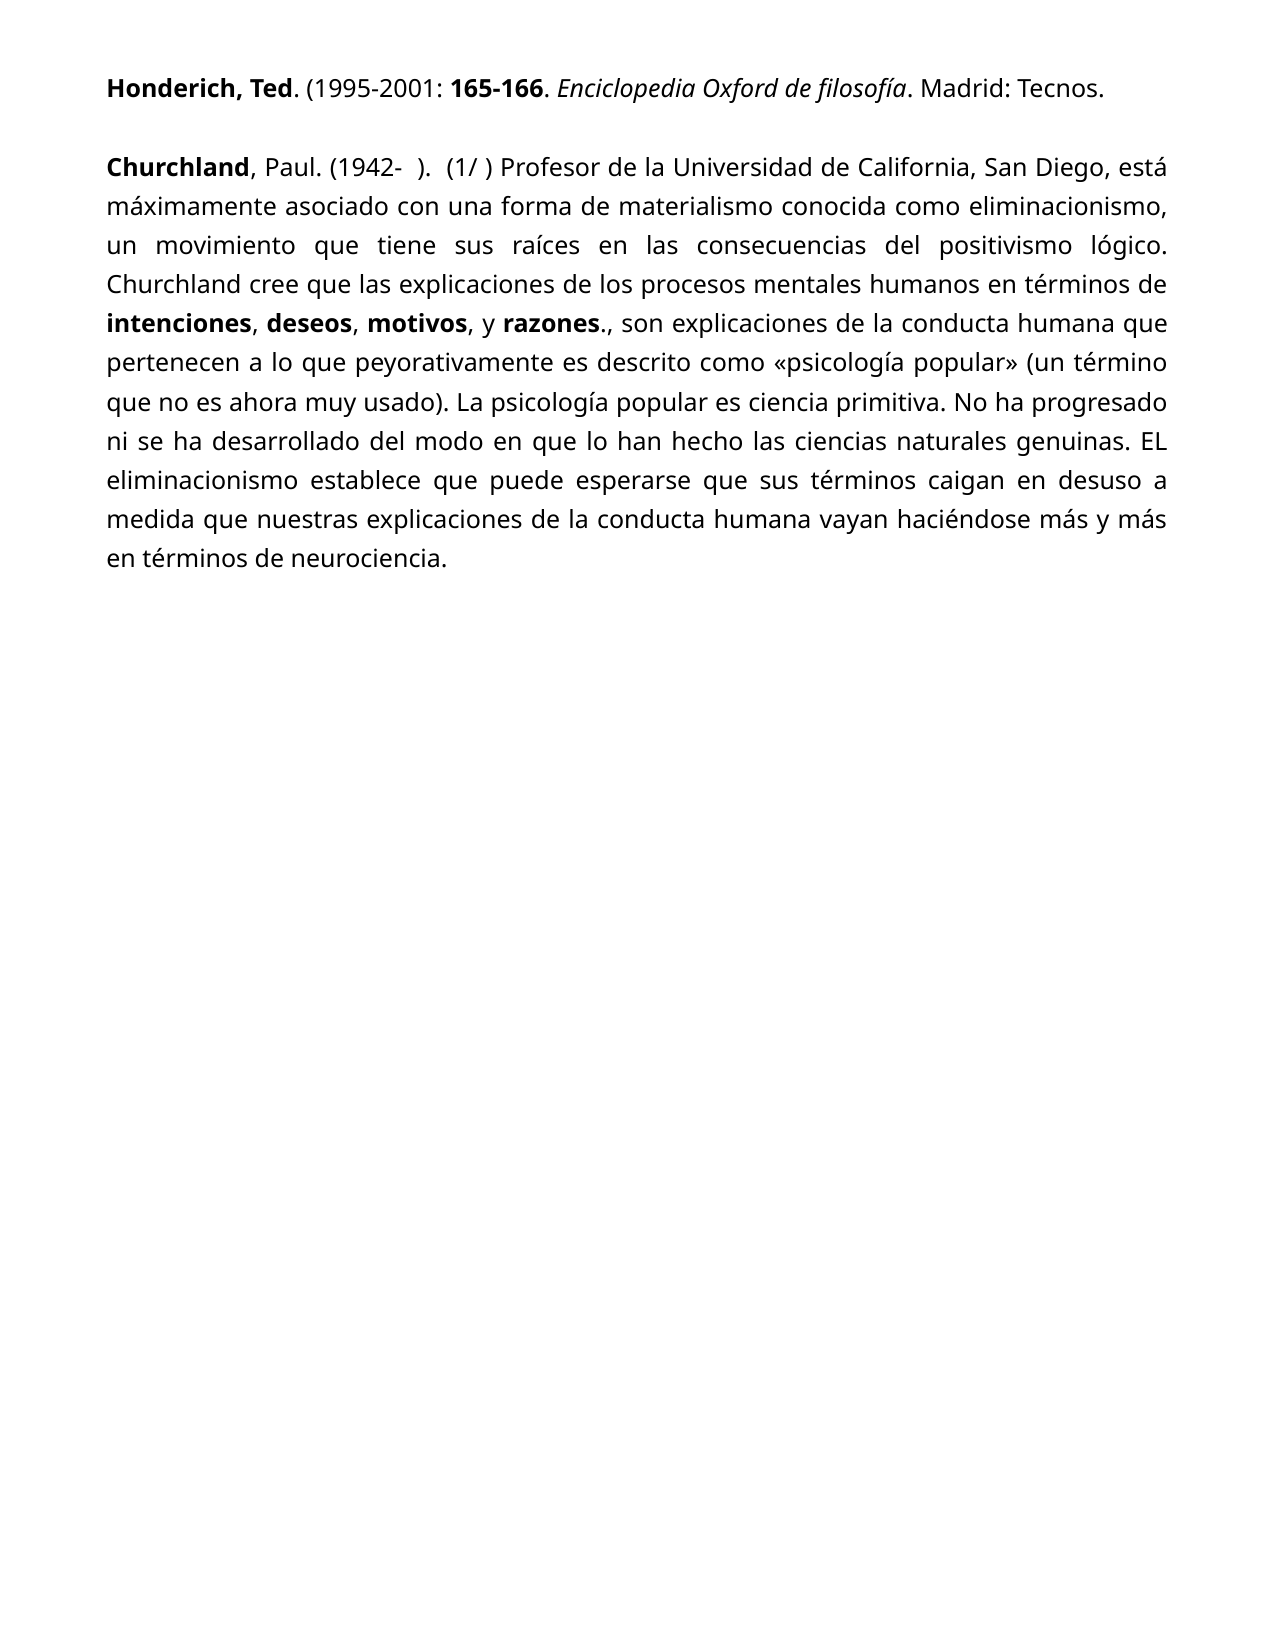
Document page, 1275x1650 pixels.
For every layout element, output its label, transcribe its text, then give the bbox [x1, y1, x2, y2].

text Honderich, Ted. (1995-2001: 165-166. Enciclopedia Oxford de filosofía. Madrid: Tecnos. [106, 71, 1169, 105]
text Churchland, Paul. (1942- ). (1/ ) Profesor de la Universidad de California, San Diego, está máximamente asociado con una forma de materialismo conocida como eliminacionismo, un movimiento que tiene sus raíces en las consecuencias del positivismo lógico. Churchland cree que las explicaciones de los procesos mentales humanos en términos de intenciones, deseos, motivos, y razones., son explicaciones de la conducta humana que pertenecen a lo que peyorativamente es descrito como «psicología popular» (un término que no es ahora muy usado). La psicología popular es ciencia primitiva. No ha progresado ni se ha desarrollado del modo en que lo han hecho las ciencias naturales genuinas. EL eliminacionismo establece que puede esperarse que sus términos caigan en desuso a medida que nuestras explicaciones de la conducta humana vayan haciéndose más y más en términos de neurociencia. [106, 149, 1169, 575]
